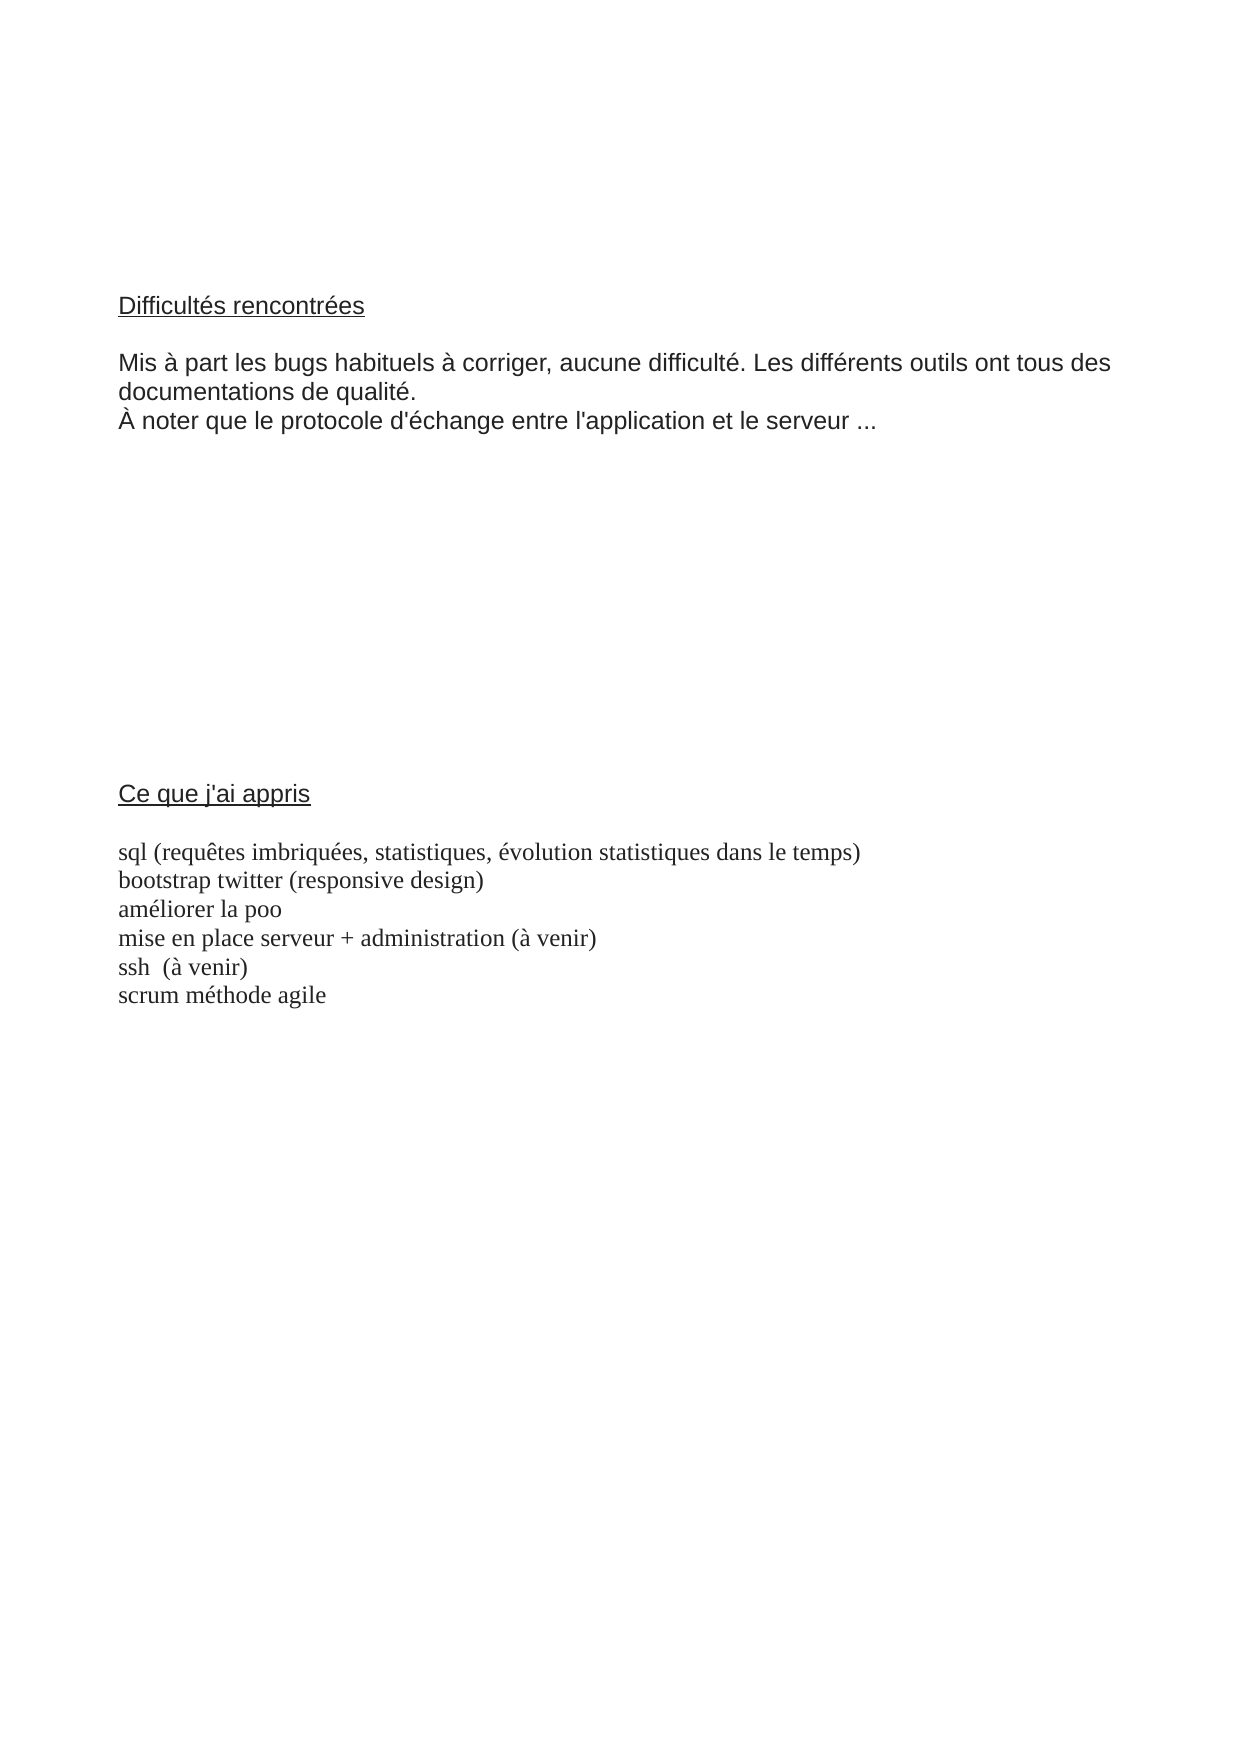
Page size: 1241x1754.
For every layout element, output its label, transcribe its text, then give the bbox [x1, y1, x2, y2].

text bootstrap twitter (responsive design) [118, 866, 1122, 894]
text Difficultés rencontrées [118, 291, 1122, 319]
text Mis à part les bugs habituels à corriger, aucune difficulté. Les différents outils ont tous des documentations de qualité. [118, 348, 1122, 406]
text À noter que le protocole d'échange entre l'application et le serveur ... [118, 406, 1122, 434]
text ssh (à venir) [118, 952, 1122, 981]
text améliorer la poo [118, 894, 1122, 923]
text Ce que j'ai appris [118, 779, 1122, 808]
text sql (requêtes imbriquées, statistiques, évolution statistiques dans le temps) [118, 837, 1122, 866]
text mise en place serveur + administration (à venir) [118, 923, 1122, 952]
text scrum méthode agile [118, 981, 1122, 1009]
